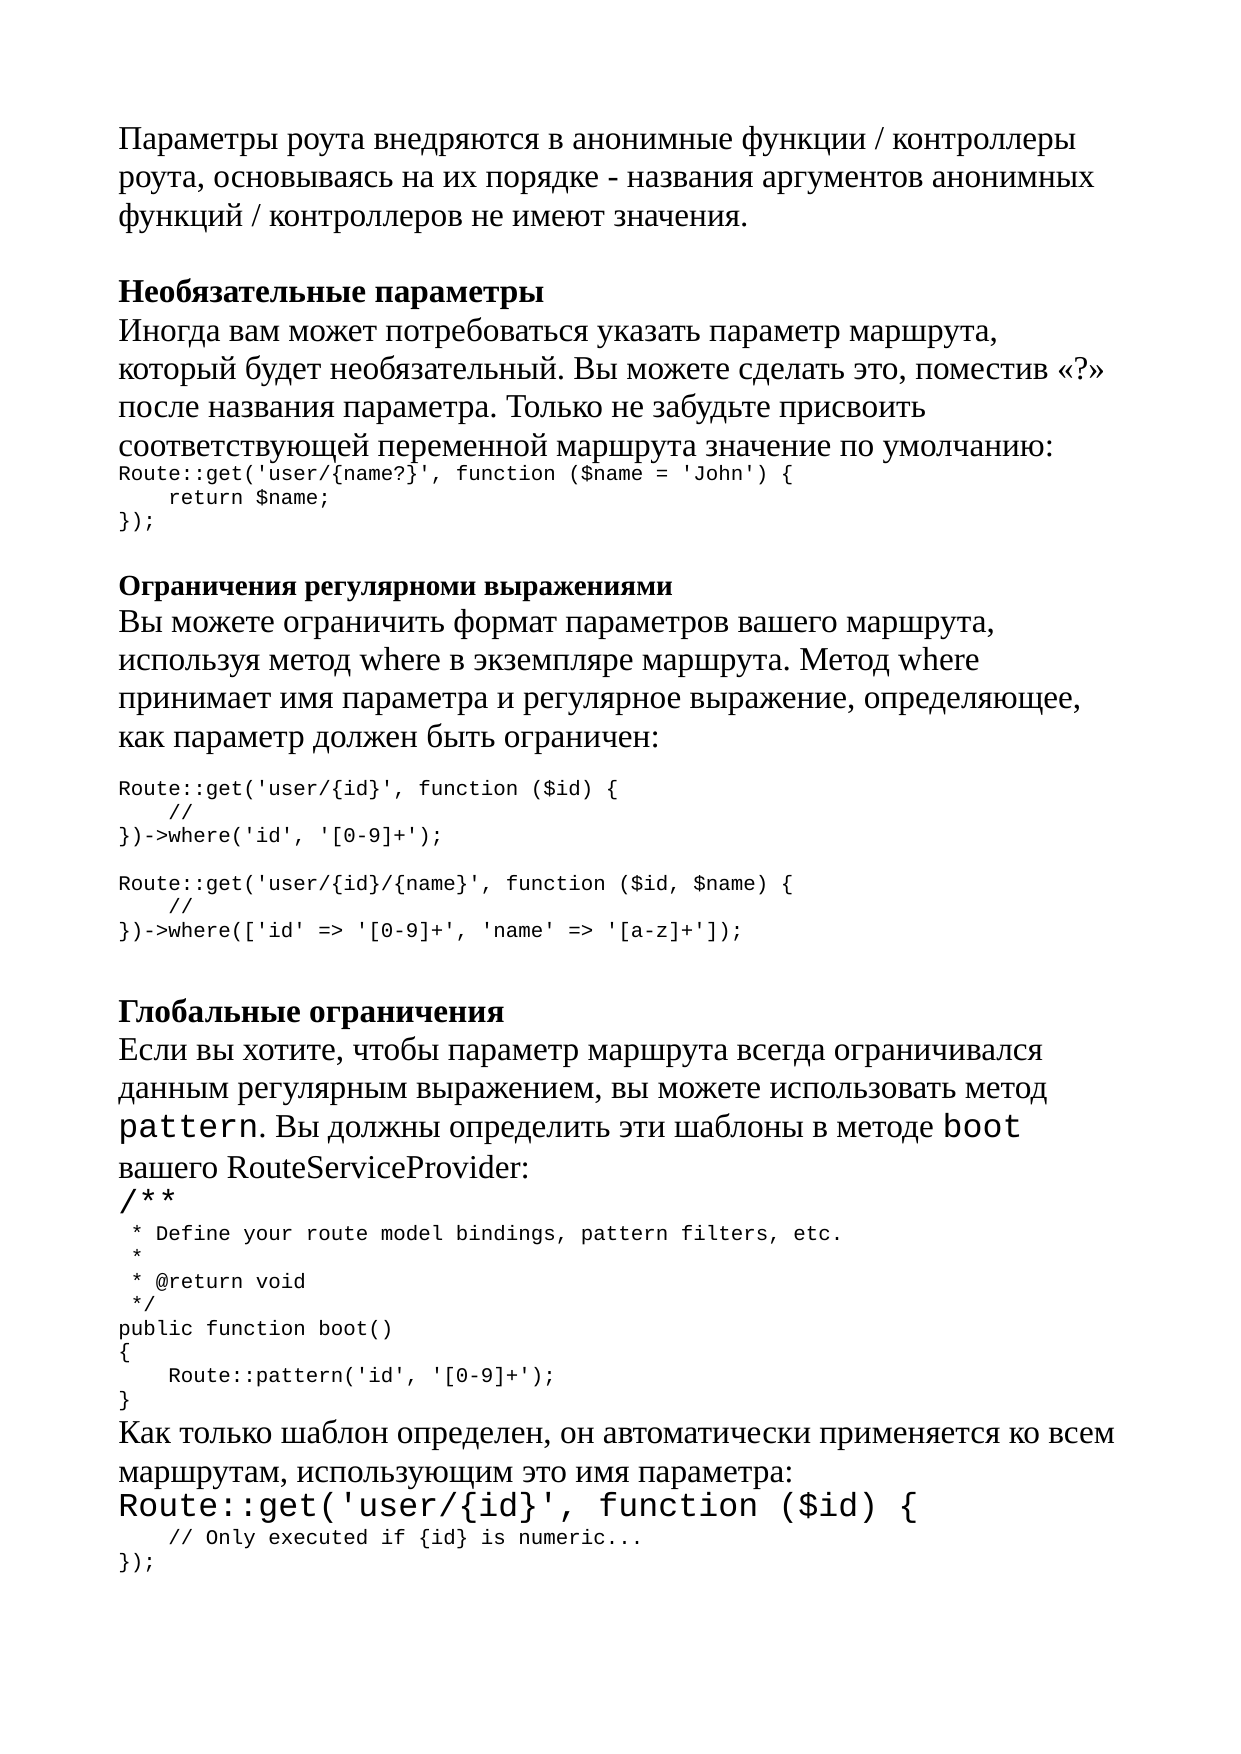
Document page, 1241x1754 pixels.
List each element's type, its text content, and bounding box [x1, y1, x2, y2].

text // [118, 896, 1122, 920]
text }); [118, 510, 1122, 534]
subtitle Ограничения регулярноми выражениями [118, 568, 1122, 601]
text // [118, 802, 1122, 825]
subtitle Глобальные ограничения [118, 991, 1122, 1029]
text Route::get('user/{id}/{name}', function ($id, $name) { [118, 873, 1122, 896]
text Параметры роута внедряются в анонимные функции / контроллеры роута, основываясь на их порядке - названия аргументов анонимных функций / контроллеров не имеют значения. [118, 118, 1122, 233]
subtitle Необязательные параметры [118, 271, 1122, 310]
text { [118, 1342, 1122, 1365]
text Если вы хотите, чтобы параметр маршрута всегда ограничивался данным регулярным выражением, вы можете использовать метод pattern. Вы должны определить эти шаблоны в методе boot вашего RouteServiceProvider: [118, 1029, 1122, 1186]
text } [118, 1389, 1122, 1412]
text * Define your route model bindings, pattern filters, etc. [118, 1223, 1122, 1247]
text Иногда вам может потребоваться указать параметр маршрута, который будет необязательный. Вы можете сделать это, поместив «?» после названия параметра. Только не забудьте присвоить соответствующей переменной маршрута значение по умолчанию: [118, 310, 1122, 463]
text Как только шаблон определен, он автоматически применяется ко всем маршрутам, использующим это имя параметра: [118, 1412, 1122, 1489]
text }); [118, 1551, 1122, 1574]
text return $name; [118, 487, 1122, 510]
text })->where(['id' => '[0-9]+', 'name' => '[a-z]+']); [118, 920, 1122, 944]
text */ [118, 1294, 1122, 1318]
text })->where('id', '[0-9]+'); [118, 825, 1122, 849]
text * @return void [118, 1271, 1122, 1294]
text // Only executed if {id} is numeric... [118, 1527, 1122, 1551]
text Route::pattern('id', '[0-9]+'); [118, 1365, 1122, 1389]
text public function boot() [118, 1318, 1122, 1342]
text Route::get('user/{name?}', function ($name = 'John') { [118, 463, 1122, 487]
text /** [118, 1186, 1122, 1223]
text Route::get('user/{id}', function ($id) { [118, 778, 1122, 802]
text * [118, 1247, 1122, 1271]
text Route::get('user/{id}', function ($id) { [118, 1489, 1122, 1527]
text Вы можете ограничить формат параметров вашего маршрута, используя метод where в экземпляре маршрута. Метод where принимает имя параметра и регулярное выражение, определяющее, как параметр должен быть ограничен: [118, 601, 1122, 754]
